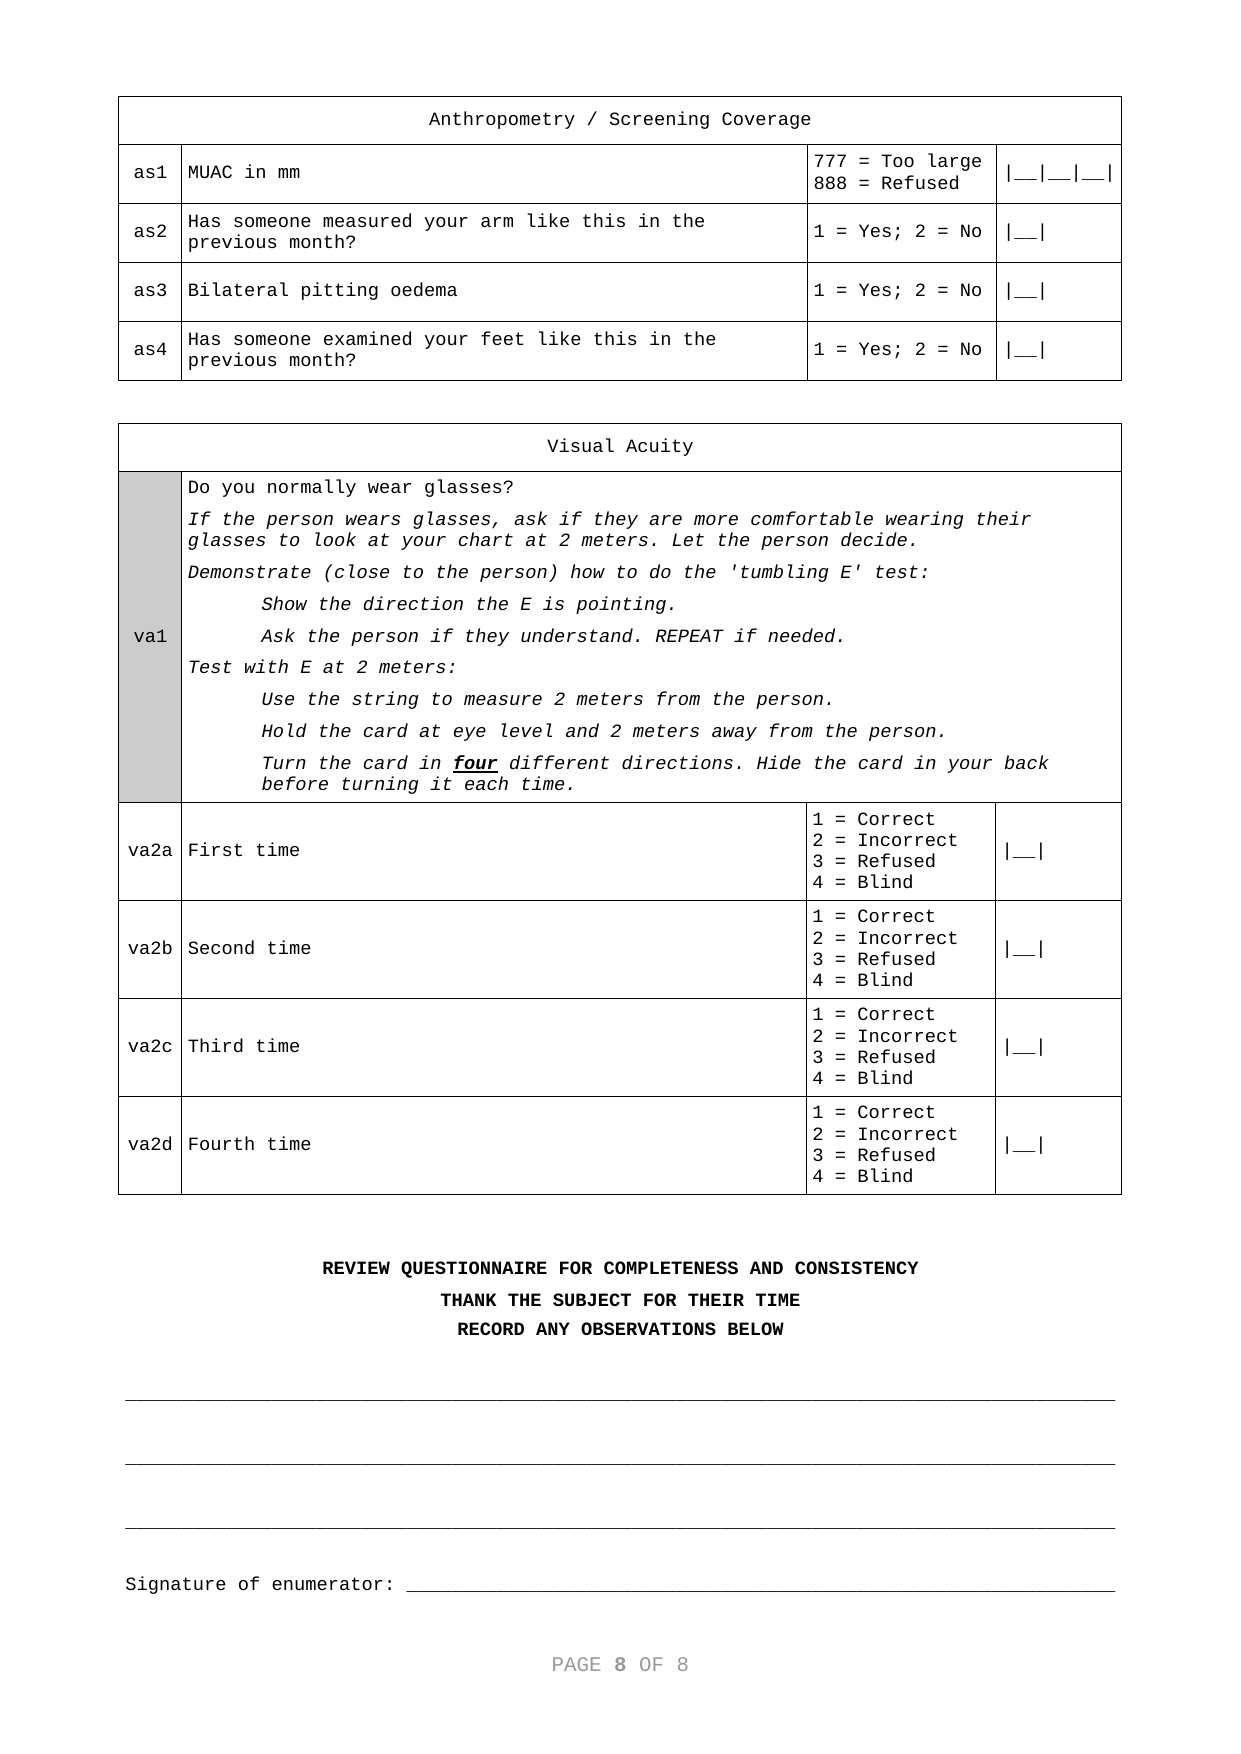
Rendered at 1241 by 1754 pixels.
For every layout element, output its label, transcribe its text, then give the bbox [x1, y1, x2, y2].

text ________________________________________________________________________________________ [118, 1448, 1122, 1469]
table_cell as1 [119, 145, 181, 203]
table_cell 1 = Correct 2 = Incorrect 3 = Refused 4 = Blind [807, 901, 995, 998]
text ________________________________________________________________________________________ [118, 1384, 1122, 1405]
table_cell va2d [119, 1097, 181, 1194]
table_cell |__| [996, 999, 1121, 1096]
table_cell 1 = Correct 2 = Incorrect 3 = Refused 4 = Blind [807, 1097, 995, 1194]
table_cell |__| [996, 803, 1121, 900]
table_cell First time [182, 803, 806, 900]
table_header Visual Acuity [119, 424, 1121, 471]
text RECORD ANY OBSERVATIONS BELOW [118, 1320, 1122, 1341]
table_cell as3 [119, 263, 181, 321]
table_cell |__| [997, 263, 1121, 321]
table_cell Has someone measured your arm like this in the previous month? [182, 204, 807, 262]
table_cell |__| [997, 322, 1121, 380]
text ________________________________________________________________________________________ [118, 1511, 1122, 1533]
table_cell |__|__|__| [997, 145, 1121, 203]
table_cell as4 [119, 322, 181, 380]
table_cell Fourth time [182, 1097, 806, 1194]
table_cell 1 = Yes; 2 = No [808, 322, 996, 380]
table_cell MUAC in mm [182, 145, 807, 203]
text REVIEW QUESTIONNAIRE FOR COMPLETENESS AND CONSISTENCY [118, 1259, 1122, 1280]
table_cell 1 = Yes; 2 = No [808, 204, 996, 262]
table_cell Second time [182, 901, 806, 998]
table_cell Do you normally wear glasses? If the person wears glasses, ask if they are more comfortable wearing their glasses to look at your chart at 2 meters. Let the person decide. Demonstrate (close to the person) how to do the 'tumbling E' test: Show the direction the E is pointing. Ask the person if they understand. REPEAT if needed. Test with E at 2 meters: Use the string to measure 2 meters from the person. Hold the card at eye level and 2 meters away from the person. Turn the card in four different directions. Hide the card in your back before turning it each time. [182, 472, 1121, 802]
text Signature of enumerator: _______________________________________________________________ [118, 1575, 1122, 1596]
table_header Anthropometry / Screening Coverage [119, 97, 1121, 143]
table_cell va2b [119, 901, 181, 998]
table_cell 1 = Correct 2 = Incorrect 3 = Refused 4 = Blind [807, 803, 995, 900]
table_cell va1 [119, 472, 181, 802]
table_cell 1 = Yes; 2 = No [808, 263, 996, 321]
table_cell Has someone examined your feet like this in the previous month? [182, 322, 807, 380]
table_cell as2 [119, 204, 181, 262]
table_cell 1 = Correct 2 = Incorrect 3 = Refused 4 = Blind [807, 999, 995, 1096]
table_cell va2a [119, 803, 181, 900]
table_cell Third time [182, 999, 806, 1096]
table_cell |__| [996, 901, 1121, 998]
table_cell 777 = Too large 888 = Refused [808, 145, 996, 203]
table_cell va2c [119, 999, 181, 1096]
table_cell |__| [997, 204, 1121, 262]
table_cell |__| [996, 1097, 1121, 1194]
table_cell Bilateral pitting oedema [182, 263, 807, 321]
text THANK THE SUBJECT FOR THEIR TIME [118, 1291, 1122, 1312]
